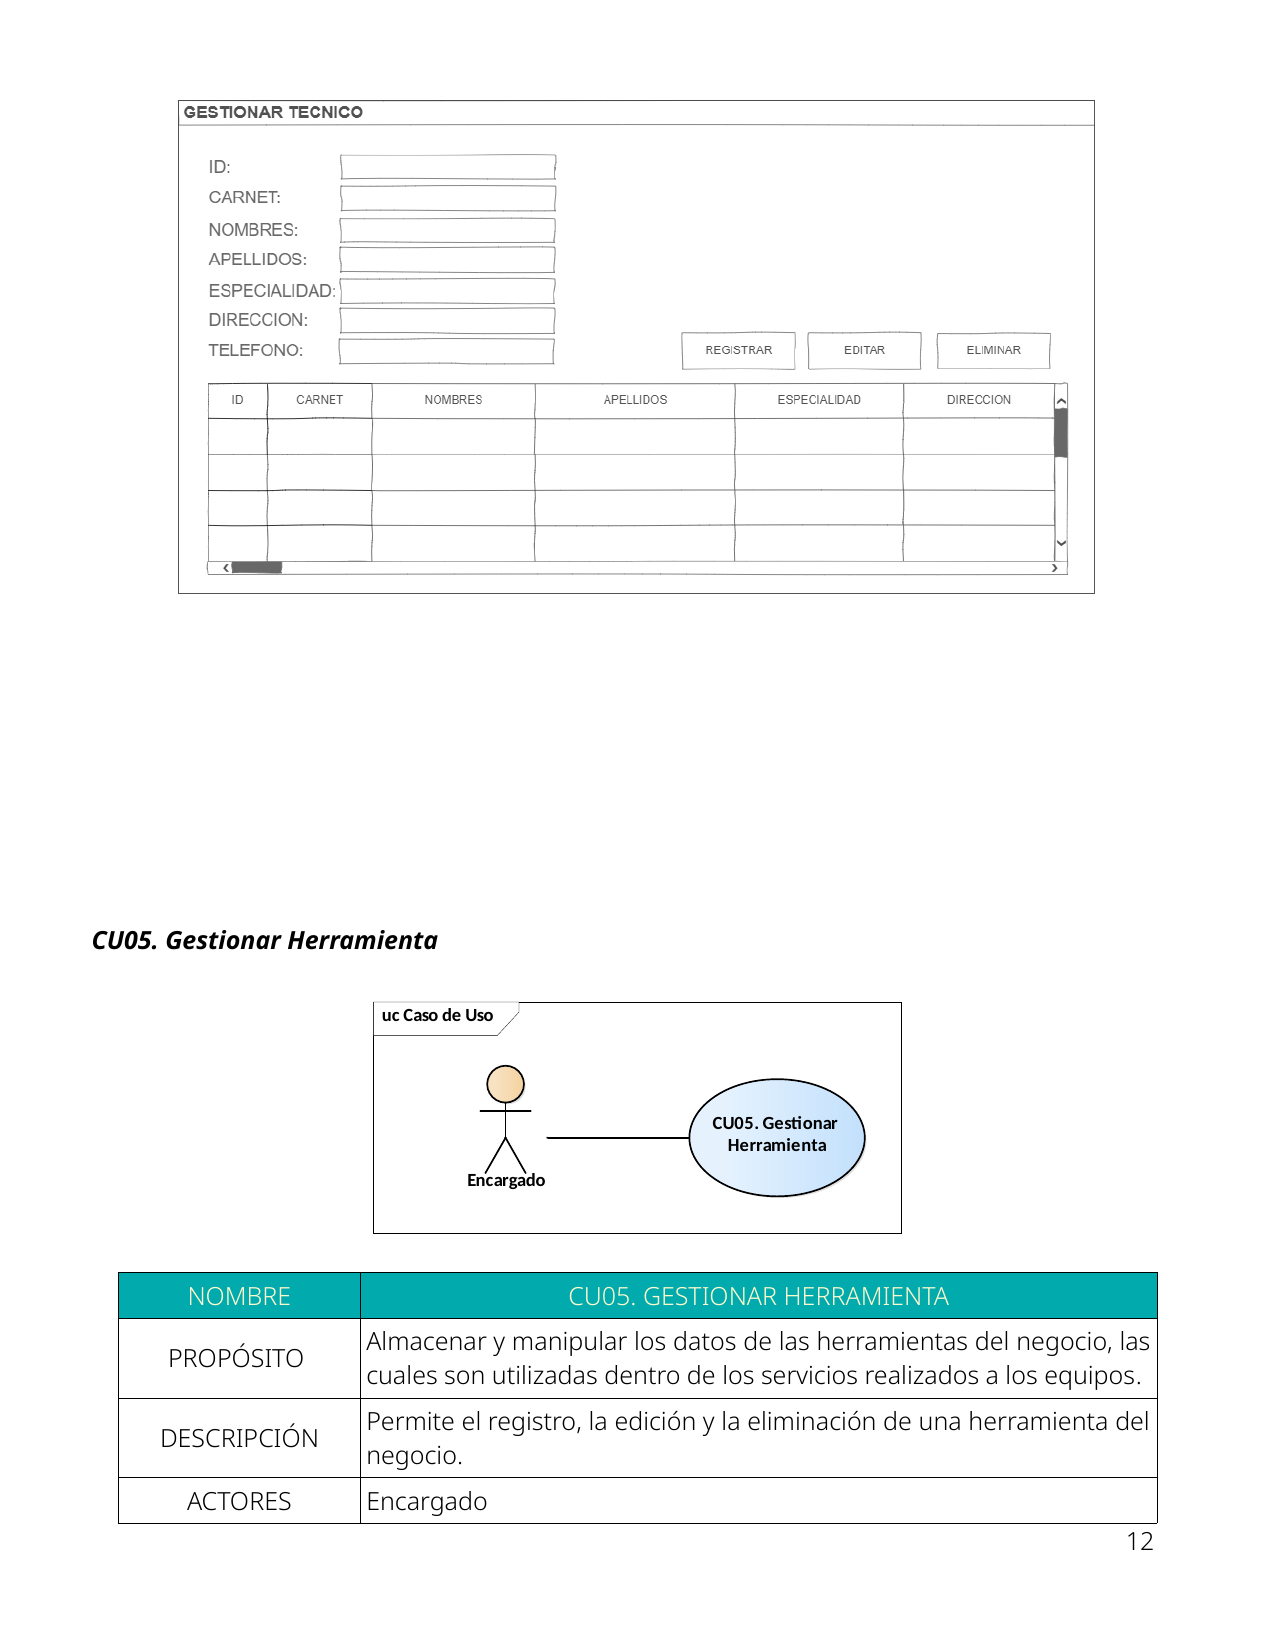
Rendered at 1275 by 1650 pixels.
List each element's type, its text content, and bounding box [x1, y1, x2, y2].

table_cell ACTORES [119, 1478, 360, 1523]
subtitle CU05. Gestionar Herramienta [91, 923, 1183, 957]
picture [167, 91, 1108, 604]
table_header CU05. GESTIONAR HERRAMIENTA [361, 1273, 1157, 1318]
table_cell DESCRIPCIÓN [119, 1399, 360, 1477]
table_cell Almacenar y manipular los datos de las herramientas del negocio, las cuales son utilizadas dentro de los servicios realizados a los equipos. [361, 1319, 1157, 1398]
table_cell Encargado [361, 1478, 1157, 1523]
table_cell PROPÓSITO [119, 1319, 360, 1398]
table_header NOMBRE [119, 1273, 360, 1318]
table_cell Permite el registro, la edición y la eliminación de una herramienta del negocio. [361, 1399, 1157, 1477]
